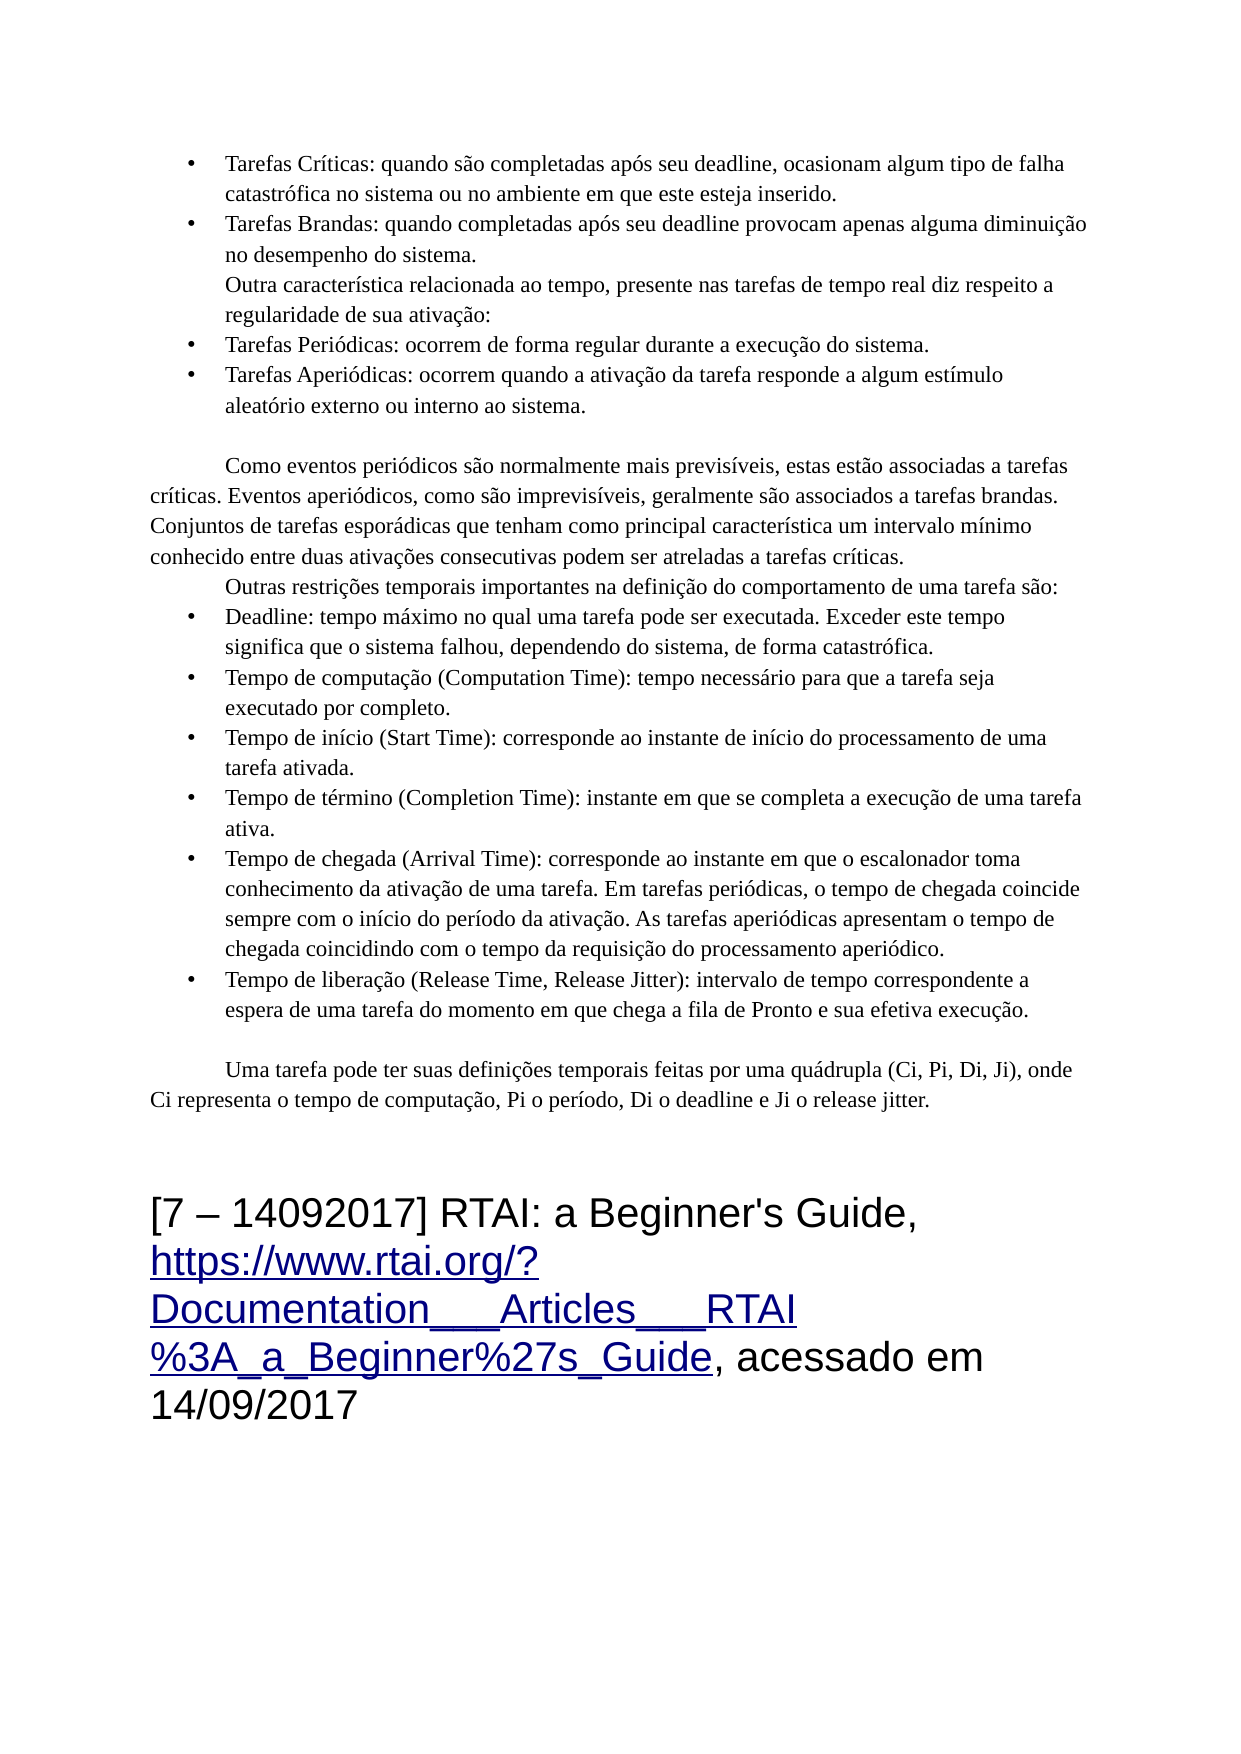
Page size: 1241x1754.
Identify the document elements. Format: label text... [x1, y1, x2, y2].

list Tempo de computação (Computation Time): tempo necessário para que a tarefa seja executado por completo. [187, 663, 1090, 720]
list Tarefas Periódicas: ocorrem de forma regular durante a execução do sistema. [187, 331, 1090, 358]
list Tarefas Críticas: quando são completadas após seu deadline, ocasionam algum tipo de falha catastrófica no sistema ou no ambiente em que este esteja inserido. [187, 150, 1090, 207]
subtitle [7 – 14092017] RTAI: a Beginner's Guide, https://www.rtai.org/?Documentation___Articles___RTAI%3A_a_Beginner%27s_Guide, acessado em 14/09/2017 [150, 1188, 1090, 1428]
text Como eventos periódicos são normalmente mais previsíveis, estas estão associadas a tarefas críticas. Eventos aperiódicos, como são imprevisíveis, geralmente são associados a tarefas brandas. Conjuntos de tarefas esporádicas que tenham como principal característica um intervalo mínimo conhecido entre duas ativações consecutivas podem ser atreladas a tarefas críticas. [150, 452, 1090, 569]
text Uma tarefa pode ter suas definições temporais feitas por uma quádrupla (Ci, Pi, Di, Ji), onde Ci representa o tempo de computação, Pi o período, Di o deadline e Ji o release jitter. [150, 1056, 1090, 1113]
text Outras restrições temporais importantes na definição do comportamento de uma tarefa são: [150, 573, 1090, 599]
list Tempo de chegada (Arrival Time): corresponde ao instante em que o escalonador toma conhecimento da ativação de uma tarefa. Em tarefas periódicas, o tempo de chegada coincide sempre com o início do período da ativação. As tarefas aperiódicas apresentam o tempo de chegada coincidindo com o tempo da requisição do processamento aperiódico. [187, 845, 1090, 962]
list Deadline: tempo máximo no qual uma tarefa pode ser executada. Exceder este tempo significa que o sistema falhou, dependendo do sistema, de forma catastrófica. [187, 603, 1090, 660]
list Tarefas Brandas: quando completadas após seu deadline provocam apenas alguma diminuição no desempenho do sistema. [187, 210, 1090, 267]
list Tempo de liberação (Release Time, Release Jitter): intervalo de tempo correspondente a espera de uma tarefa do momento em que chega a fila de Pronto e sua efetiva execução. [187, 966, 1090, 1022]
list Outra característica relacionada ao tempo, presente nas tarefas de tempo real diz respeito a regularidade de sua ativação: [187, 271, 1090, 327]
list Tempo de início (Start Time): corresponde ao instante de início do processamento de uma tarefa ativada. [187, 724, 1090, 781]
list Tarefas Aperiódicas: ocorrem quando a ativação da tarefa responde a algum estímulo aleatório externo ou interno ao sistema. [187, 361, 1090, 418]
list Tempo de término (Completion Time): instante em que se completa a execução de uma tarefa ativa. [187, 784, 1090, 841]
